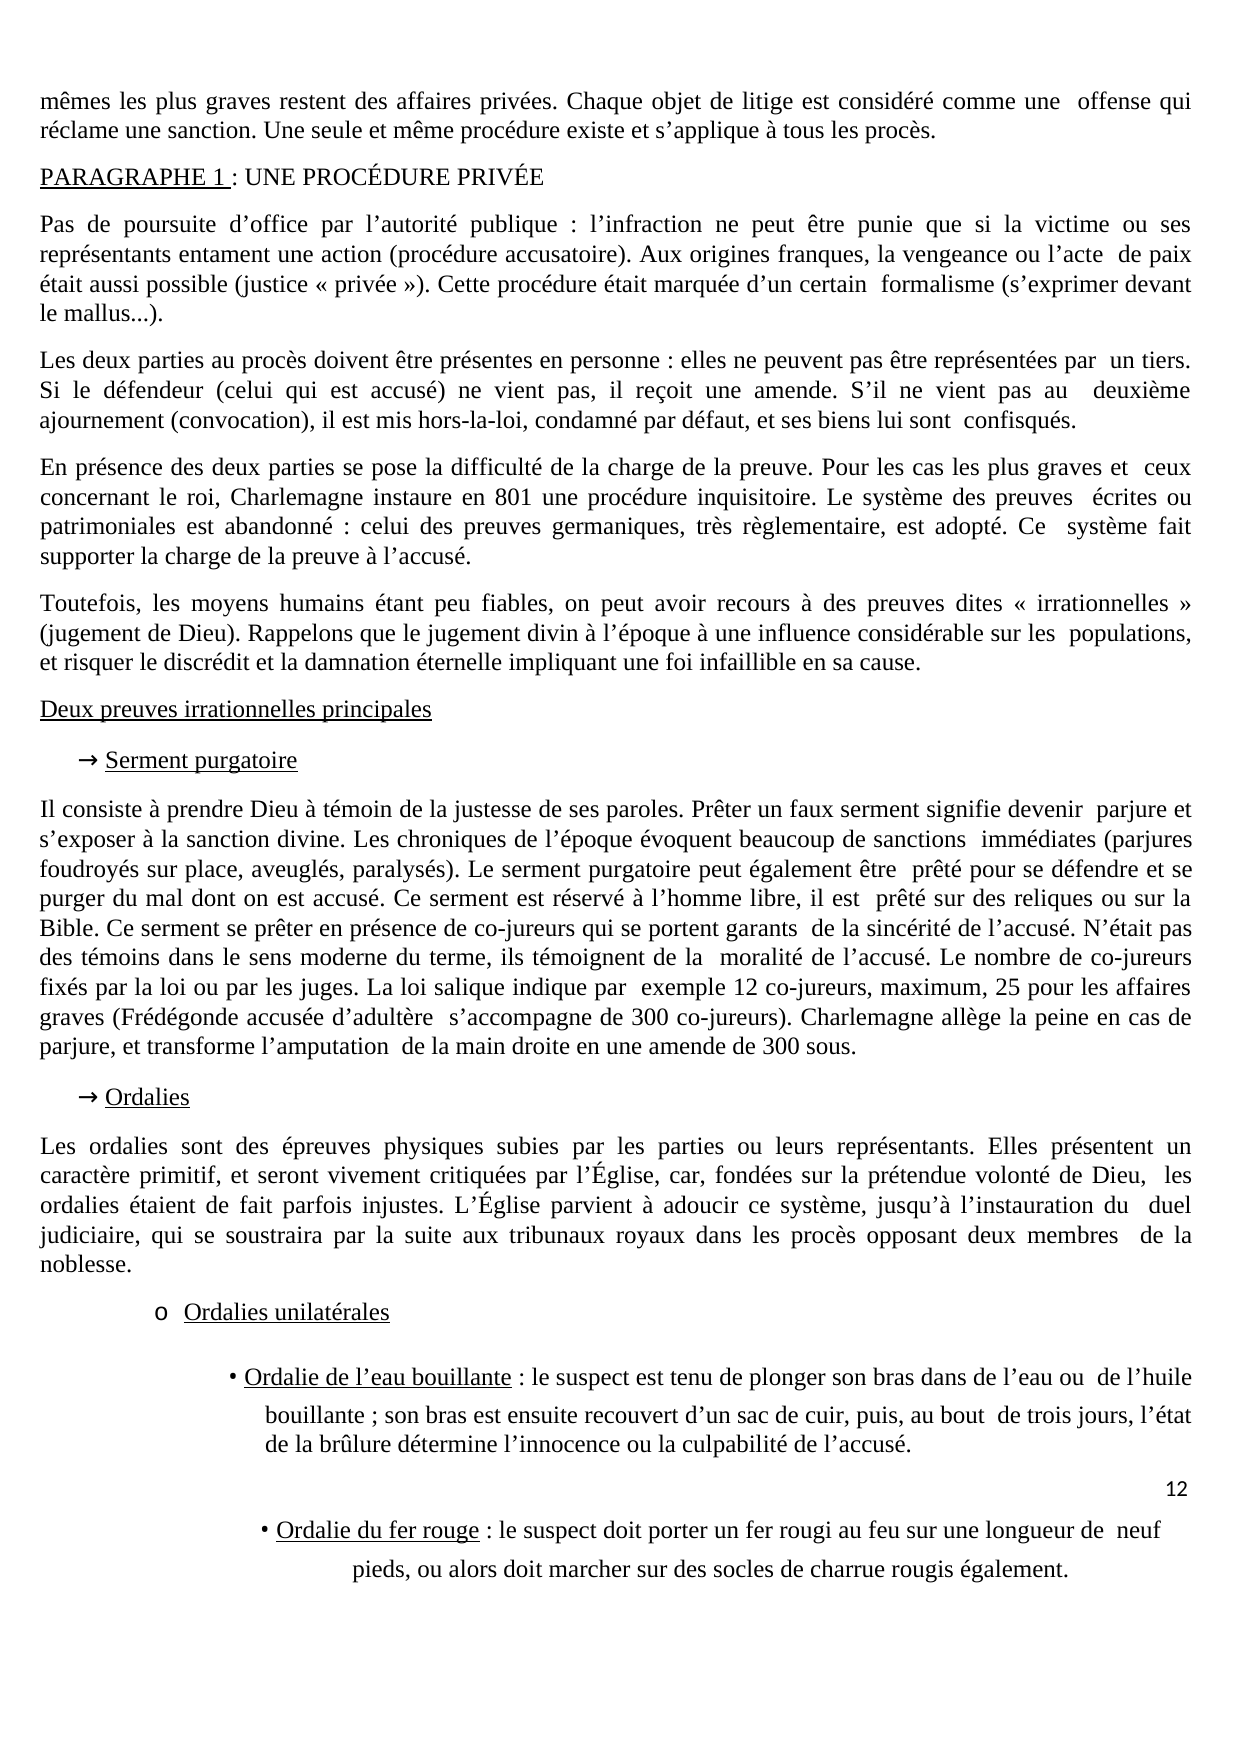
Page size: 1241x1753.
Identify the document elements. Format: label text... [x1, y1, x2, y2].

text 12 [36, 1474, 1188, 1502]
text Les deux parties au procès doivent être présentes en personne : elles ne peuvent pas être représentées par un tiers. Si le défendeur (celui qui est accusé) ne vient pas, il reçoit une amende. S’il ne vient pas au deuxième ajournement (convocation), il est mis hors-la-loi, condamné par défaut, et ses biens lui sont confisqués. [39, 346, 1193, 433]
text Toutefois, les moyens humains étant peu fiables, on peut avoir recours à des preuves dites « irrationnelles » (jugement de Dieu). Rappelons que le jugement divin à l’époque à une influence considérable sur les populations, et risquer le discrédit et la damnation éternelle impliquant une foi infaillible en sa cause. [39, 588, 1194, 676]
text Pas de poursuite d’office par l’autorité publique : l’infraction ne peut être punie que si la victime ou ses représentants entament une action (procédure accusatoire). Aux origines franques, la vengeance ou l’acte de paix était aussi possible (justice « privée »). Cette procédure était marquée d’un certain formalisme (s’exprimer devant le mallus...). [39, 209, 1193, 327]
text → Ordalies [77, 1079, 1193, 1113]
text o Ordalies unilatérales [153, 1297, 1193, 1327]
text mêmes les plus graves restent des affaires privées. Chaque objet de litige est considéré comme une offense qui réclame une sanction. Une seule et même procédure existe et s’applique à tous les procès. [40, 86, 1193, 144]
text → Serment purgatoire [77, 742, 1193, 776]
text PARAGRAPHE 1 : UNE PROCÉDURE PRIVÉE [39, 162, 1193, 191]
text Les ordalies sont des épreuves physiques subies par les parties ou leurs représentants. Elles présentent un caractère primitif, et seront vivement critiquées par l’Église, car, fondées sur la prétendue volonté de Dieu, les ordalies étaient de fait parfois injustes. L’Église parvient à adoucir ce système, jusqu’à l’instauration du duel judiciaire, qui se soustraira par la suite aux tribunaux royaux dans les procès opposant deux membres de la noblesse. [40, 1131, 1193, 1278]
text En présence des deux parties se pose la difficulté de la charge de la preuve. Pour les cas les plus graves et ceux concernant le roi, Charlemagne instaure en 801 une procédure inquisitoire. Le système des preuves écrites ou patrimoniales est abandonné : celui des preuves germaniques, très règlementaire, est adopté. Ce système fait supporter la charge de la preuve à l’accusé. [39, 452, 1194, 569]
text • Ordalie de l’eau bouillante : le suspect est tenu de plonger son bras dans de l’eau ou de l’huile bouillante ; son bras est ensuite recouvert d’un sac de cuir, puis, au bout de trois jours, l’état de la brûlure détermine l’innocence ou la culpabilité de l’accusé. [228, 1348, 1193, 1458]
text • Ordalie du fer rouge : le suspect doit porter un fer rougi au feu sur une longueur de neuf pieds, ou alors doit marcher sur des socles de charrue rougis également. [228, 1502, 1193, 1582]
text Il consiste à prendre Dieu à témoin de la justesse de ses paroles. Prêter un faux serment signifie devenir parjure et s’exposer à la sanction divine. Les chroniques de l’époque évoquent beaucoup de sanctions immédiates (parjures foudroyés sur place, aveuglés, paralysés). Le serment purgatoire peut également être prêté pour se défendre et se purger du mal dont on est accusé. Ce serment est réservé à l’homme libre, il est prêté sur des reliques ou sur la Bible. Ce serment se prêter en présence de co-jureurs qui se portent garants de la sincérité de l’accusé. N’était pas des témoins dans le sens moderne du terme, ils témoignent de la moralité de l’accusé. Le nombre de co-jureurs fixés par la loi ou par les juges. La loi salique indique par exemple 12 co-jureurs, maximum, 25 pour les affaires graves (Frédégonde accusée d’adultère s’accompagne de 300 co-jureurs). Charlemagne allège la peine en cas de parjure, et transforme l’amputation de la main droite en une amende de 300 sous. [39, 794, 1193, 1060]
text Deux preuves irrationnelles principales [39, 694, 1193, 723]
